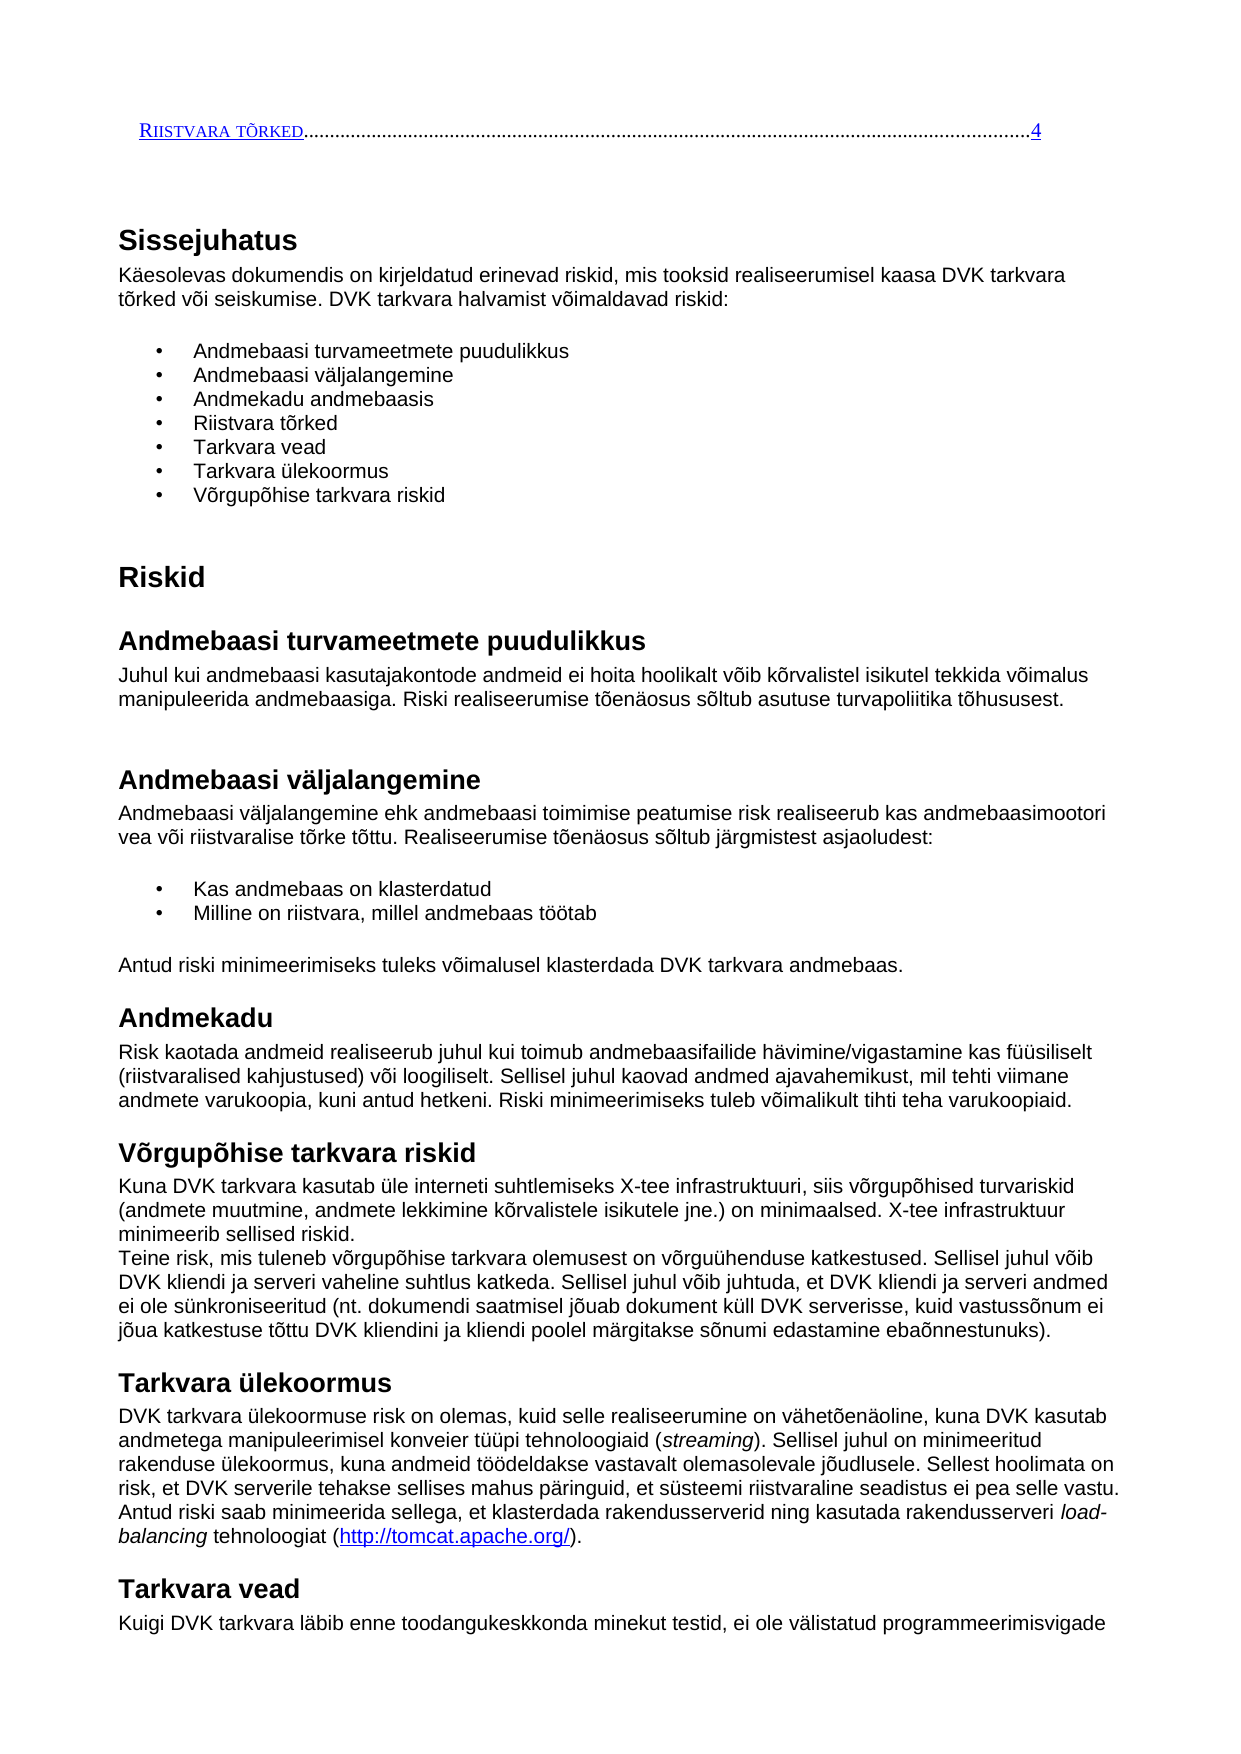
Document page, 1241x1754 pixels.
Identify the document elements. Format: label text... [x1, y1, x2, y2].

text Kuigi DVK tarkvara läbib enne toodangukeskkonda minekut testid, ei ole välistatud programmeerimisvigade [118, 1611, 1122, 1634]
list Andmebaasi turvameetmete puudulikkus [156, 339, 1122, 363]
text Kuna DVK tarkvara kasutab üle interneti suhtlemiseks X-tee infrastruktuuri, siis võrgupõhised turvariskid (andmete muutmine, andmete lekkimine kõrvalistele isikutele jne.) on minimaalsed. X-tee infrastruktuur minimeerib sellised riskid. [118, 1174, 1122, 1246]
text DVK tarkvara ülekoormuse risk on olemas, kuid selle realiseerumine on vähetõenäoline, kuna DVK kasutab andmetega manipuleerimisel konveier tüüpi tehnoloogiaid (streaming). Sellisel juhul on minimeeritud rakenduse ülekoormus, kuna andmeid töödeldakse vastavalt olemasolevale jõudlusele. Sellest hoolimata on risk, et DVK serverile tehakse sellises mahus päringuid, et süsteemi riistvaraline seadistus ei pea selle vastu. Antud riski saab minimeerida sellega, et klasterdada rakendusserverid ning kasutada rakendusserveri load-balancing tehnoloogiat (http://tomcat.apache.org/). [118, 1404, 1122, 1548]
text Andmebaasi väljalangemine [118, 764, 1122, 795]
list Kas andmebaas on klasterdatud [156, 877, 1122, 901]
text Tarkvara ülekoormus [118, 1367, 1122, 1398]
text Andmebaasi turvameetmete puudulikkus [118, 625, 1122, 656]
text Andmekadu [118, 1002, 1122, 1033]
text Risk kaotada andmeid realiseerub juhul kui toimub andmebaasifailide hävimine/vigastamine kas füüsiliselt (riistvaralised kahjustused) või loogiliselt. Sellisel juhul kaovad andmed ajavahemikust, mil tehti viimane andmete varukoopia, kuni antud hetkeni. Riski minimeerimiseks tuleb võimalikult tihti teha varukoopiaid. [118, 1040, 1122, 1112]
list Võrgupõhise tarkvara riskid [156, 483, 1122, 507]
text Käesolevas dokumendis on kirjeldatud erinevad riskid, mis tooksid realiseerumisel kaasa DVK tarkvara tõrked või seiskumise. DVK tarkvara halvamist võimaldavad riskid: [118, 263, 1122, 311]
text Riskid [118, 560, 1122, 594]
text Riistvara tõrked 4 [139, 118, 1122, 142]
text Tarkvara vead [118, 1573, 1122, 1604]
text Juhul kui andmebaasi kasutajakontode andmeid ei hoita hoolikalt võib kõrvalistel isikutel tekkida võimalus manipuleerida andmebaasiga. Riski realiseerumise tõenäosus sõltub asutuse turvapoliitika tõhususest. [118, 663, 1122, 711]
list Andmebaasi väljalangemine [156, 363, 1122, 387]
text Võrgupõhise tarkvara riskid [118, 1137, 1122, 1168]
list Andmekadu andmebaasis [156, 387, 1122, 411]
text Sissejuhatus [118, 223, 1122, 257]
list Riistvara tõrked [156, 411, 1122, 435]
list Tarkvara vead [156, 435, 1122, 459]
text Antud riski minimeerimiseks tuleks võimalusel klasterdada DVK tarkvara andmebaas. [118, 953, 1122, 977]
list Tarkvara ülekoormus [156, 459, 1122, 483]
text Andmebaasi väljalangemine ehk andmebaasi toimimise peatumise risk realiseerub kas andmebaasimootori vea või riistvaralise tõrke tõttu. Realiseerumise tõenäosus sõltub järgmistest asjaoludest: [118, 801, 1122, 849]
text Teine risk, mis tuleneb võrgupõhise tarkvara olemusest on võrguühenduse katkestused. Sellisel juhul võib DVK kliendi ja serveri vaheline suhtlus katkeda. Sellisel juhul võib juhtuda, et DVK kliendi ja serveri andmed ei ole sünkroniseeritud (nt. dokumendi saatmisel jõuab dokument küll DVK serverisse, kuid vastussõnum ei jõua katkestuse tõttu DVK kliendini ja kliendi poolel märgitakse sõnumi edastamine ebaõnnestunuks). [118, 1246, 1122, 1342]
list Milline on riistvara, millel andmebaas töötab [156, 901, 1122, 925]
